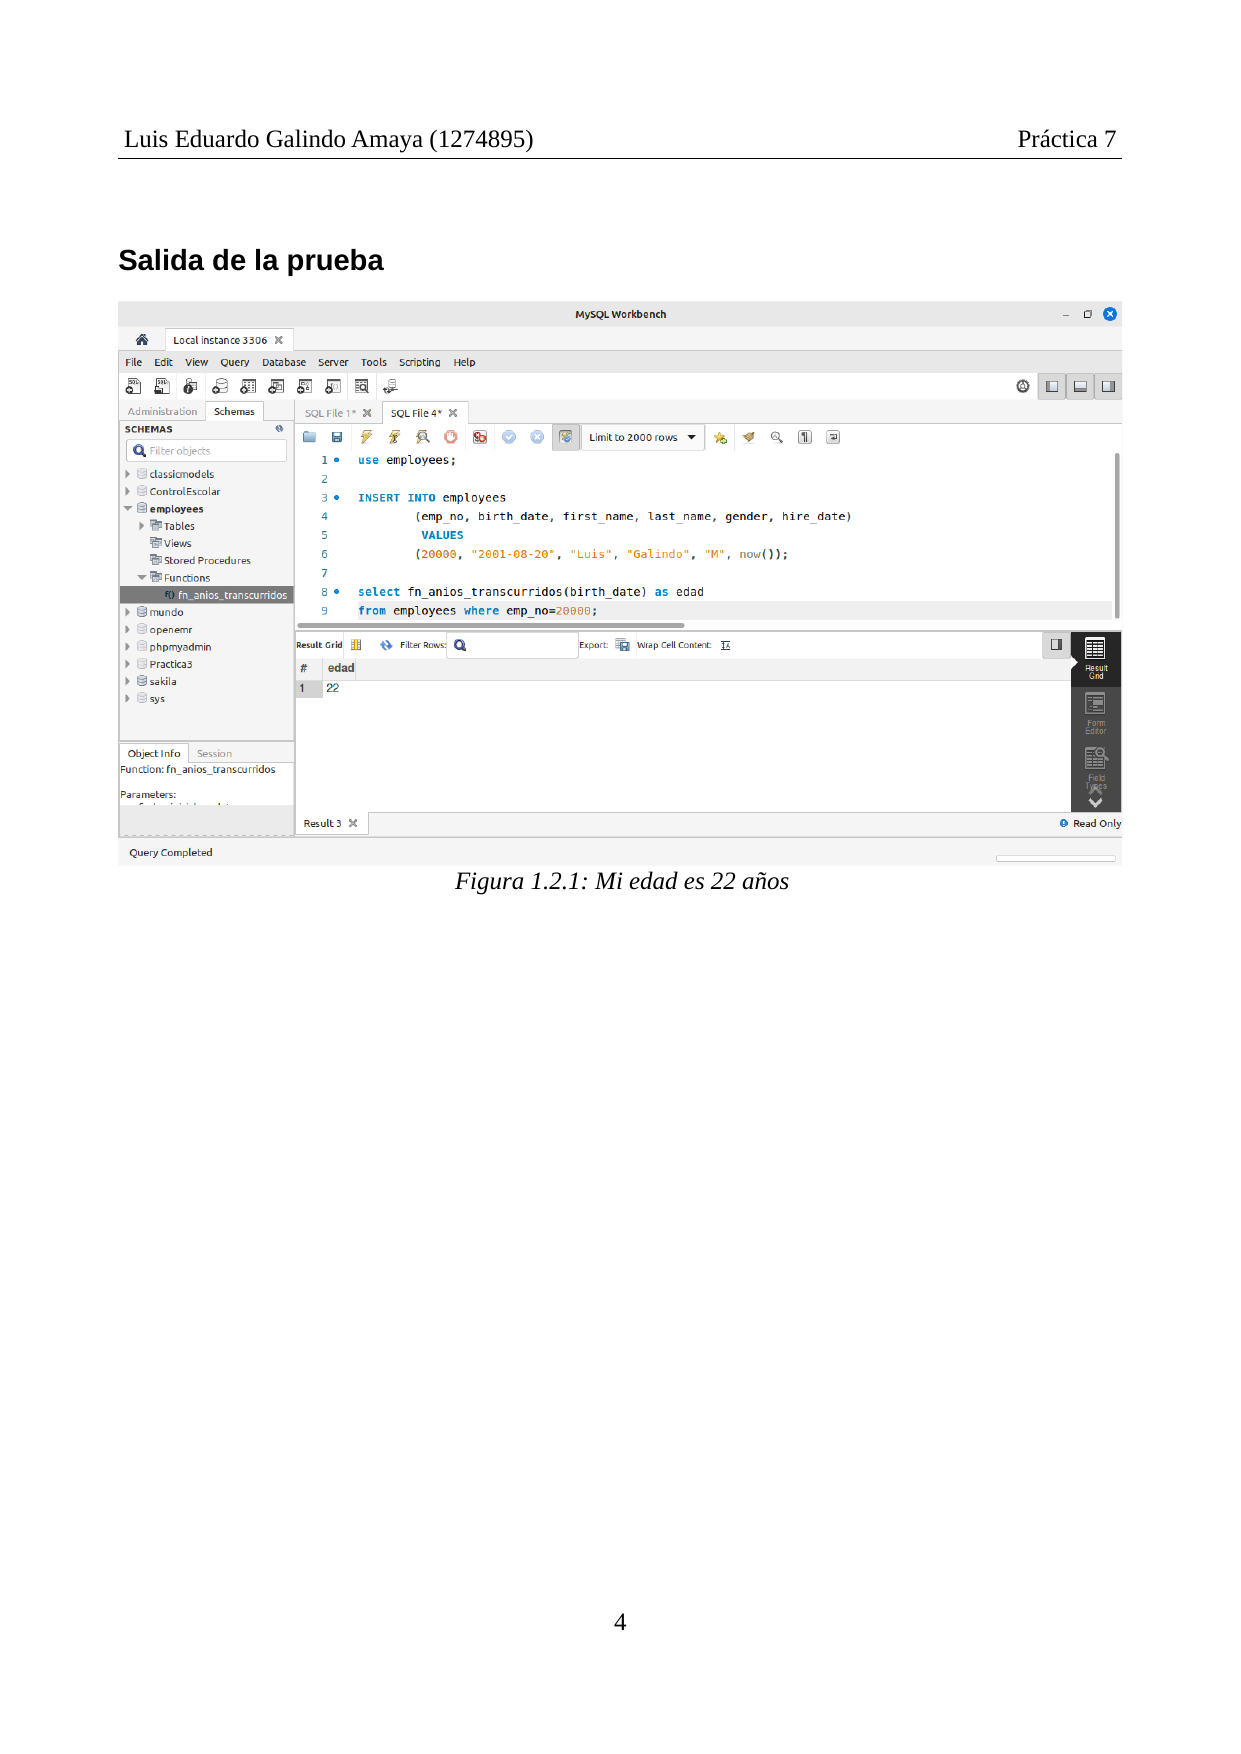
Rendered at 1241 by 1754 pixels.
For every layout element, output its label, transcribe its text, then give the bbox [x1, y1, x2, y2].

subtitle Salida de la prueba [118, 243, 1122, 276]
text Figura 1.2.1: Mi edad es 22 años [118, 866, 1122, 894]
picture [118, 301, 1123, 866]
